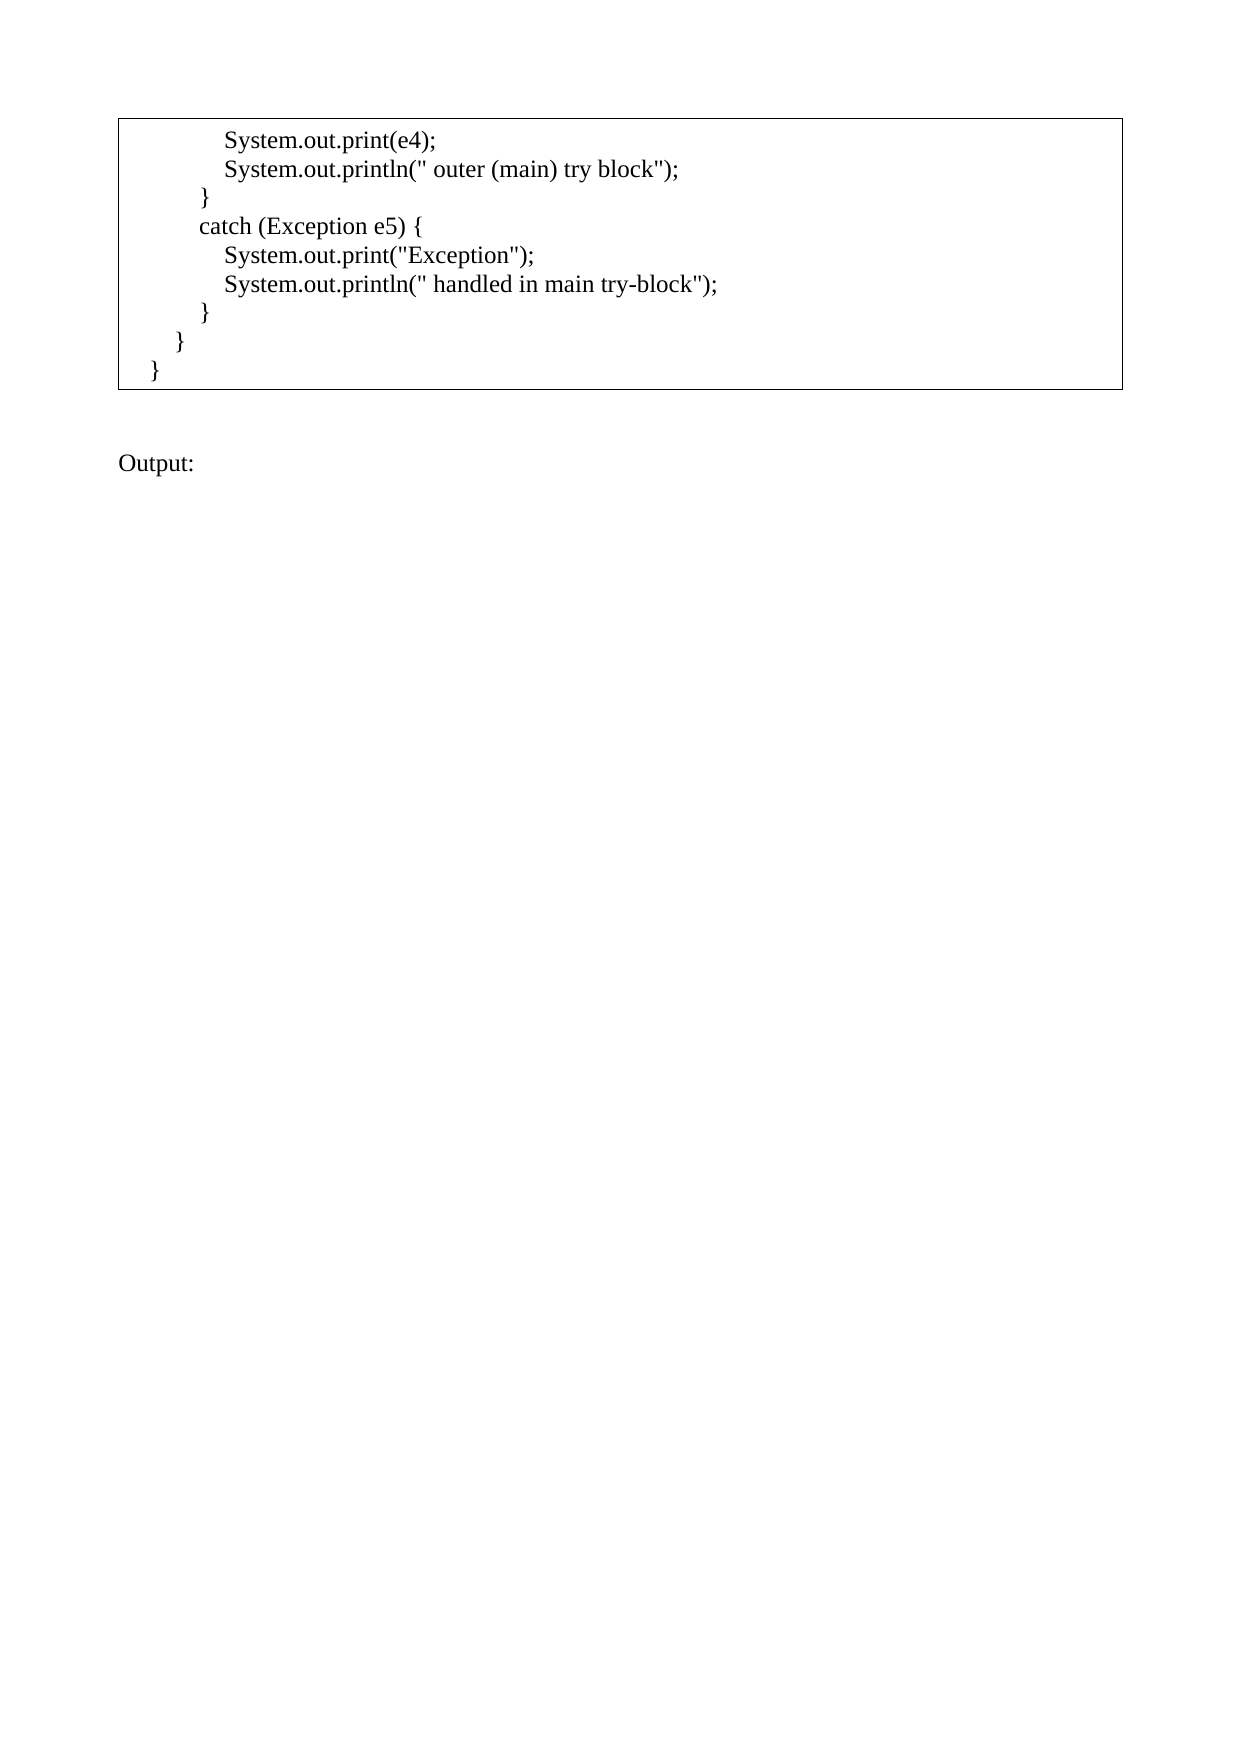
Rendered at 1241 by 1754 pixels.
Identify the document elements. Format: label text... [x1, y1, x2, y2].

table_header System.out.print(e4); System.out.println(" outer (main) try block"); } catch (Exception e5) { System.out.print("Exception"); System.out.println(" handled in main try-block"); } } } [119, 119, 1122, 389]
text Output: [118, 448, 1122, 477]
